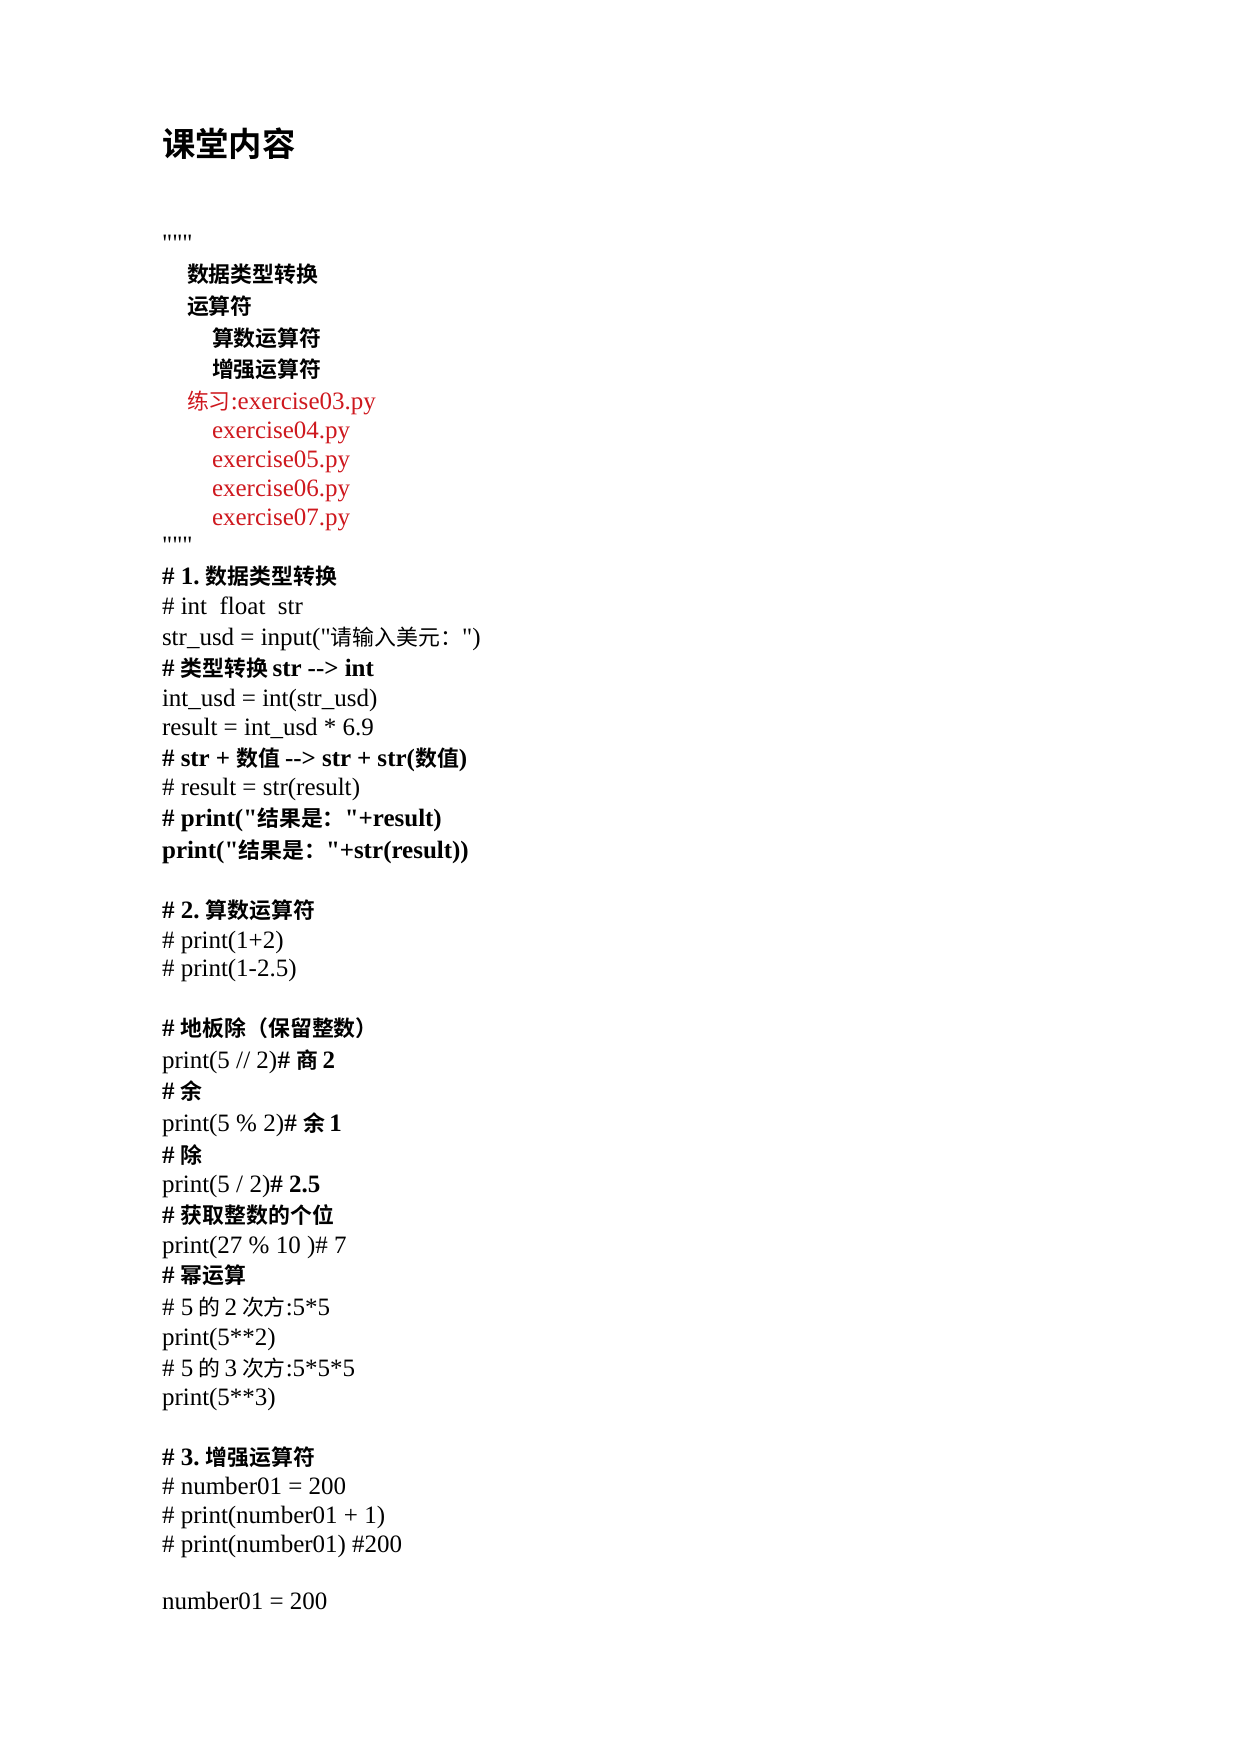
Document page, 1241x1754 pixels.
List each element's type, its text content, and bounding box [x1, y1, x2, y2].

text print(5 / 2)# 2.5 [118, 1169, 1122, 1198]
text print(5**2) [118, 1322, 1122, 1351]
text print("结果是："+str(result)) [118, 833, 1122, 864]
text # int float str [118, 591, 1122, 620]
text """ [118, 228, 1122, 257]
text # print(number01 + 1) [118, 1500, 1122, 1529]
text 增强运算符 [118, 352, 1122, 384]
text 算数运算符 [118, 321, 1122, 352]
text # 除 [118, 1138, 1122, 1169]
text # result = str(result) [118, 772, 1122, 801]
text 数据类型转换 [118, 257, 1122, 289]
text # print(number01) #200 [118, 1529, 1122, 1558]
text exercise05.py [118, 444, 1122, 473]
text result = int_usd * 6.9 [118, 712, 1122, 741]
text print(5 // 2)# 商2 [118, 1043, 1122, 1074]
text # 3. 增强运算符 [118, 1440, 1122, 1471]
text # 地板除（保留整数） [118, 1011, 1122, 1043]
text # 类型转换str --> int [118, 651, 1122, 683]
text exercise04.py [118, 416, 1122, 444]
text exercise07.py [118, 502, 1122, 531]
text """ [118, 531, 1122, 559]
subtitle 课堂内容 [118, 118, 1122, 166]
text # print("结果是："+result) [118, 801, 1122, 833]
text int_usd = int(str_usd) [118, 683, 1122, 712]
text 运算符 [118, 289, 1122, 321]
text # 获取整数的个位 [118, 1198, 1122, 1230]
text # number01 = 200 [118, 1471, 1122, 1500]
text # 1. 数据类型转换 [118, 559, 1122, 591]
text print(5 % 2)# 余1 [118, 1106, 1122, 1138]
text # 余 [118, 1074, 1122, 1106]
text # str + 数值 --> str + str(数值) [118, 741, 1122, 772]
text exercise06.py [118, 473, 1122, 502]
text # 2. 算数运算符 [118, 893, 1122, 925]
text # print(1-2.5) [118, 953, 1122, 982]
text number01 = 200 [118, 1586, 1122, 1615]
text # print(1+2) [118, 925, 1122, 953]
text print(27 % 10 )# 7 [118, 1230, 1122, 1258]
text str_usd = input("请输入美元：") [118, 620, 1122, 651]
text # 5的2次方:5*5 [118, 1290, 1122, 1322]
text # 幂运算 [118, 1258, 1122, 1290]
text print(5**3) [118, 1382, 1122, 1411]
text # 5的3次方:5*5*5 [118, 1351, 1122, 1382]
text 练习:exercise03.py [118, 384, 1122, 416]
